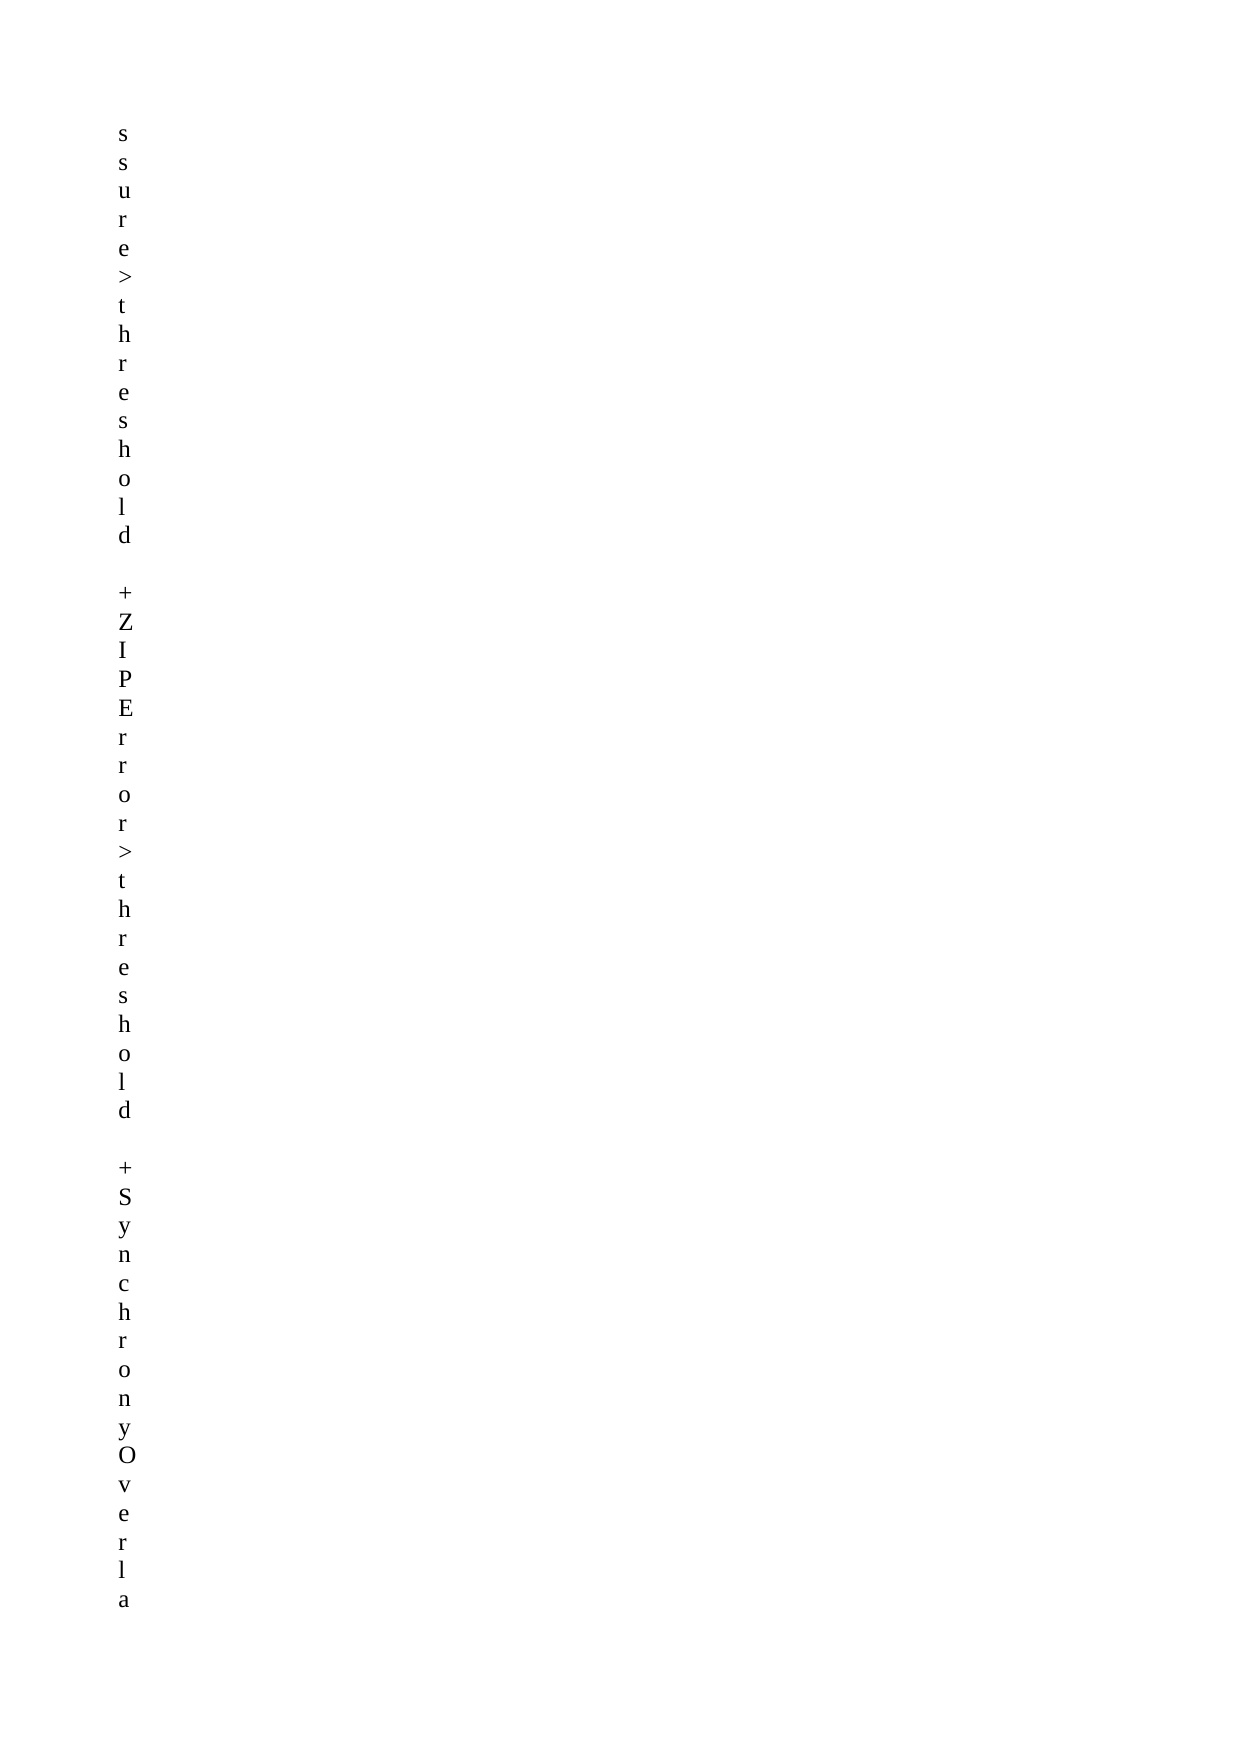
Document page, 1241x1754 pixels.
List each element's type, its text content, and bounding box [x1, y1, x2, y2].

text r [118, 348, 1122, 377]
text d [118, 1096, 1122, 1124]
text n [118, 1383, 1122, 1412]
text e [118, 1498, 1122, 1527]
text r [118, 1527, 1122, 1556]
text h [118, 434, 1122, 463]
text r [118, 722, 1122, 751]
text > [118, 837, 1122, 866]
text r [118, 204, 1122, 233]
text I [118, 636, 1122, 664]
text + [118, 578, 1122, 607]
text > [118, 262, 1122, 291]
text h [118, 894, 1122, 923]
text s [118, 118, 1122, 147]
text r [118, 923, 1122, 952]
text e [118, 233, 1122, 262]
text o [118, 463, 1122, 492]
text l [118, 1556, 1122, 1584]
text s [118, 981, 1122, 1009]
text t [118, 291, 1122, 319]
text P [118, 664, 1122, 693]
text a [118, 1584, 1122, 1613]
text l [118, 1067, 1122, 1096]
text l [118, 492, 1122, 521]
text r [118, 808, 1122, 837]
text e [118, 952, 1122, 981]
text h [118, 319, 1122, 348]
text s [118, 406, 1122, 434]
text E [118, 693, 1122, 722]
text h [118, 1009, 1122, 1038]
text r [118, 1326, 1122, 1354]
text o [118, 1038, 1122, 1067]
text u [118, 176, 1122, 204]
text S [118, 1182, 1122, 1211]
text + [118, 1153, 1122, 1182]
text y [118, 1211, 1122, 1239]
text v [118, 1469, 1122, 1498]
text h [118, 1297, 1122, 1326]
text r [118, 751, 1122, 779]
text d [118, 521, 1122, 549]
text o [118, 779, 1122, 808]
text e [118, 377, 1122, 406]
text o [118, 1354, 1122, 1383]
text s [118, 147, 1122, 176]
text y [118, 1412, 1122, 1441]
text Z [118, 607, 1122, 636]
text t [118, 866, 1122, 894]
text c [118, 1268, 1122, 1297]
text n [118, 1239, 1122, 1268]
text O [118, 1441, 1122, 1469]
